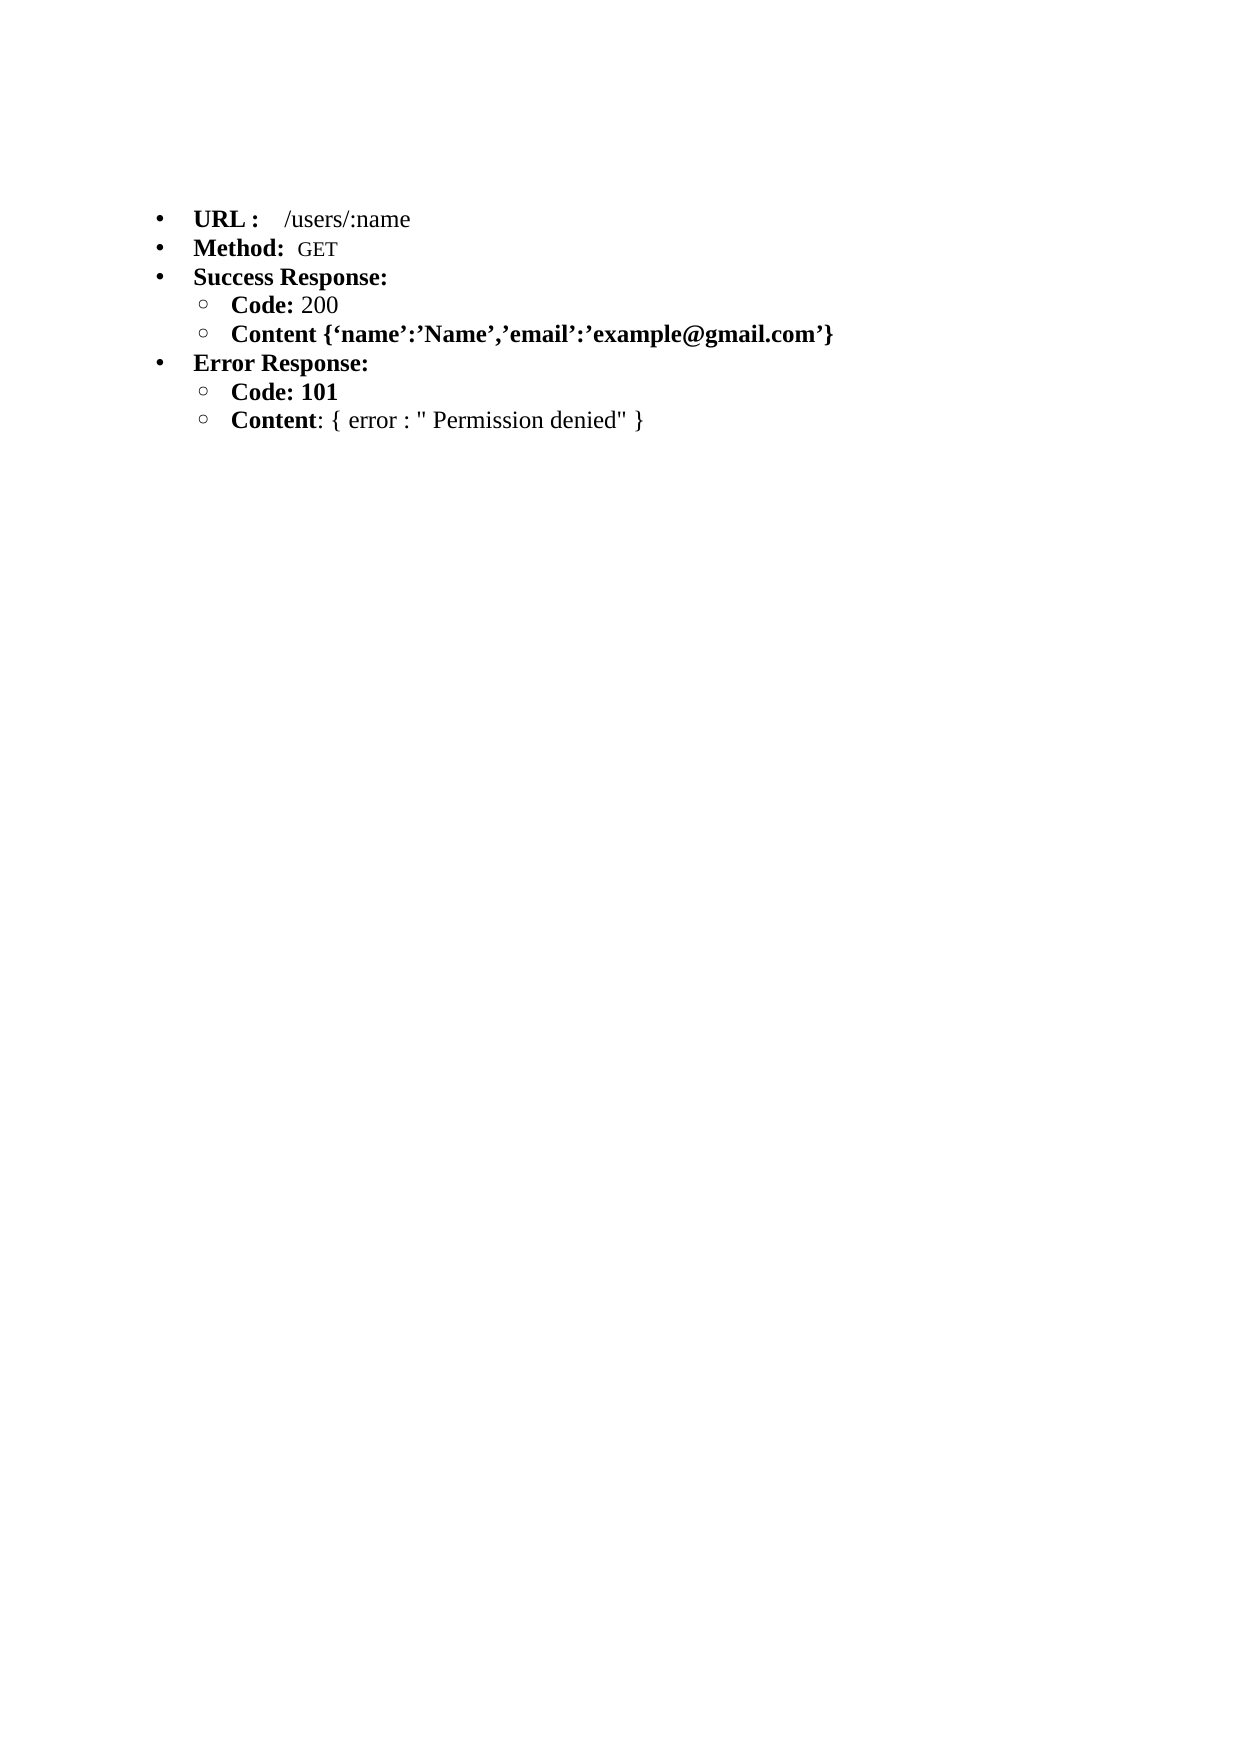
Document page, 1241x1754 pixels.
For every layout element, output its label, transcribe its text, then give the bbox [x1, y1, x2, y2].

list Content: { error : " Permission denied" } [193, 406, 1122, 434]
list Success Response: [156, 262, 1122, 291]
list Method: GET [156, 233, 1122, 262]
list Code: 101 [193, 377, 1122, 406]
list Content {‘name’:’Name’,’email’:’example@gmail.com’} [193, 319, 1122, 348]
list Error Response: [156, 348, 1122, 377]
list URL : /users/:name [156, 204, 1122, 233]
list Code: 200 [193, 291, 1122, 319]
